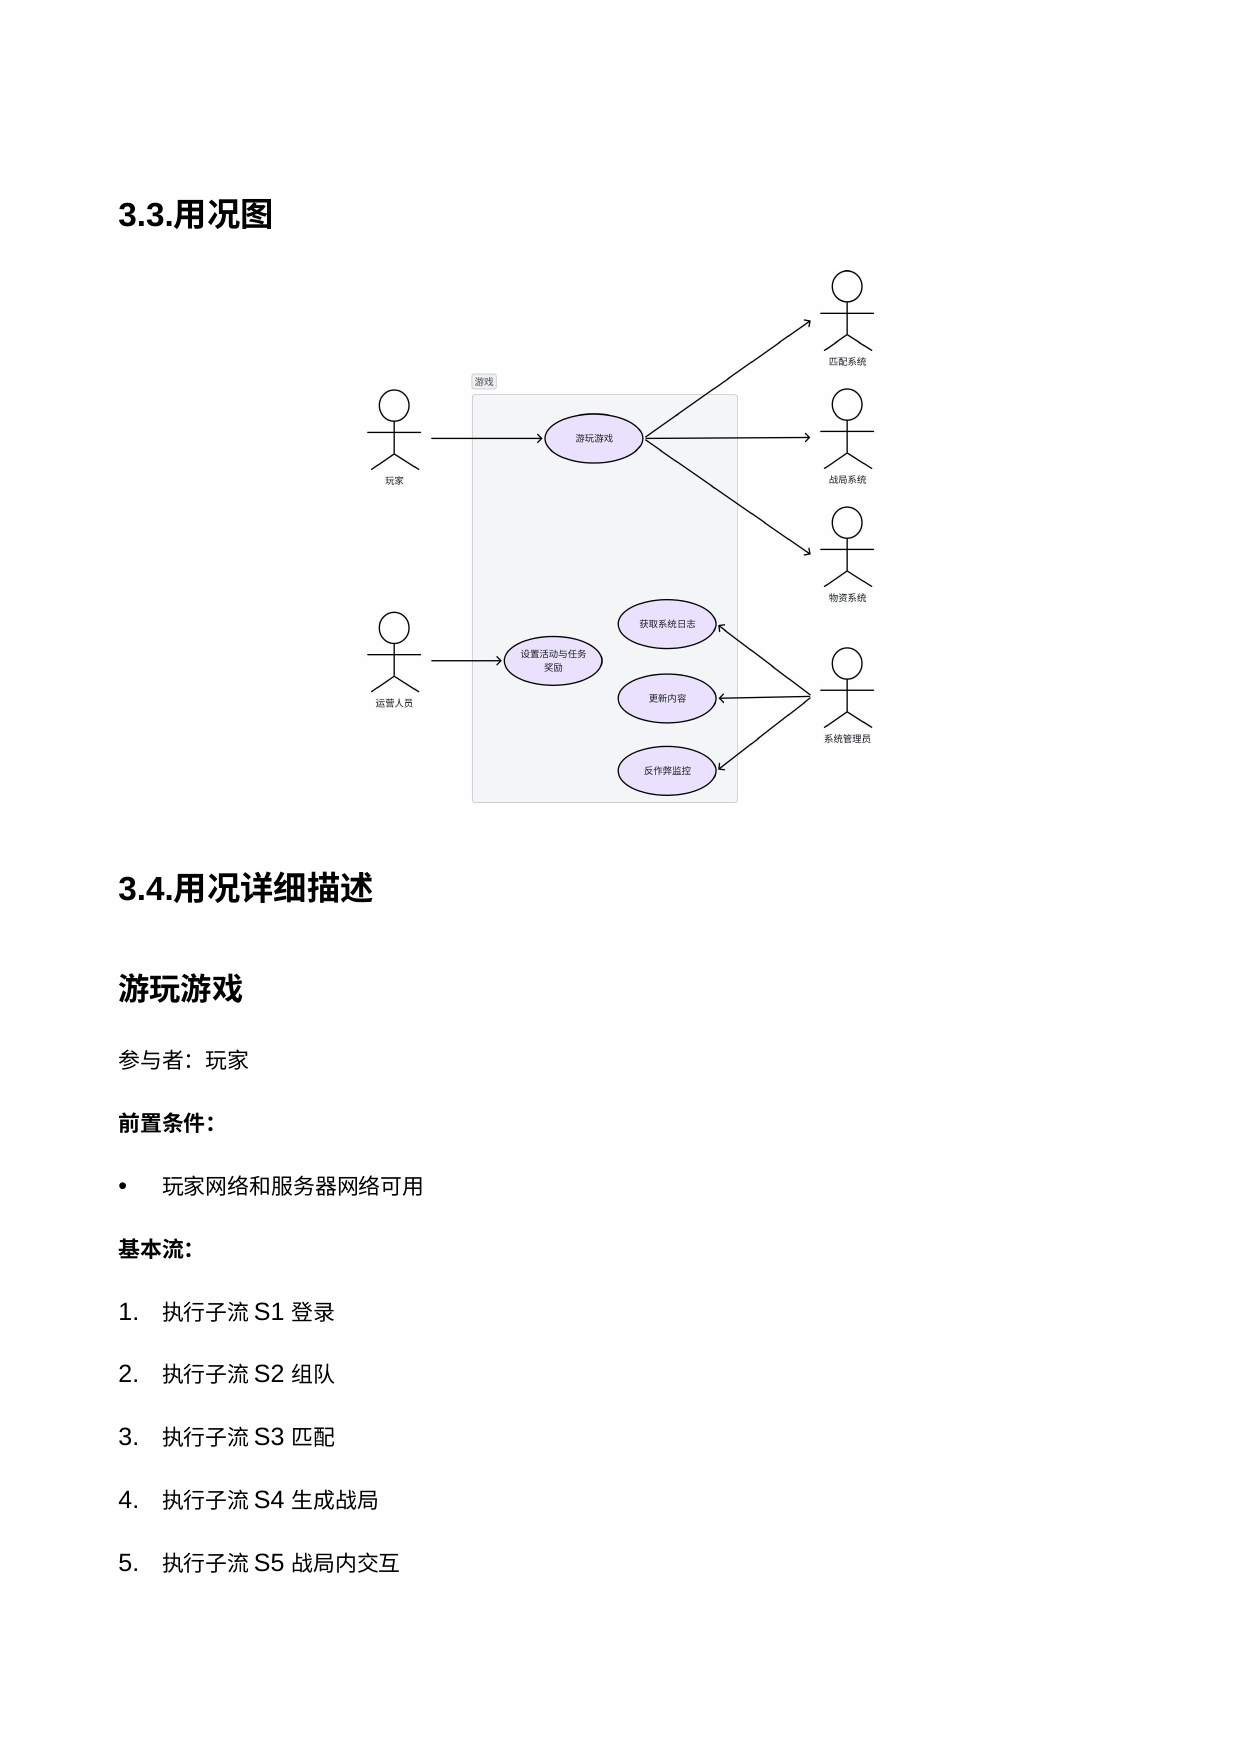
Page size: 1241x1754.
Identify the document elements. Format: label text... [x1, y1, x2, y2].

picture [190, 270, 1050, 811]
subtitle 游玩游戏 [118, 964, 1122, 1009]
list 执行子流S4 生成战局 [118, 1483, 1122, 1515]
text 基本流： [118, 1232, 1122, 1263]
subtitle 3.3.用况图 [118, 188, 1122, 236]
text 前置条件： [118, 1106, 1122, 1137]
list 执行子流S1 登录 [118, 1294, 1122, 1326]
list 执行子流S5 战局内交互 [118, 1546, 1122, 1578]
list 执行子流S3 匹配 [118, 1420, 1122, 1452]
list 玩家网络和服务器网络可用 [118, 1169, 1122, 1200]
subtitle 3.4.用况详细描述 [118, 862, 1122, 910]
list 执行子流S2 组队 [118, 1357, 1122, 1389]
text 参与者：玩家 [118, 1043, 1122, 1074]
